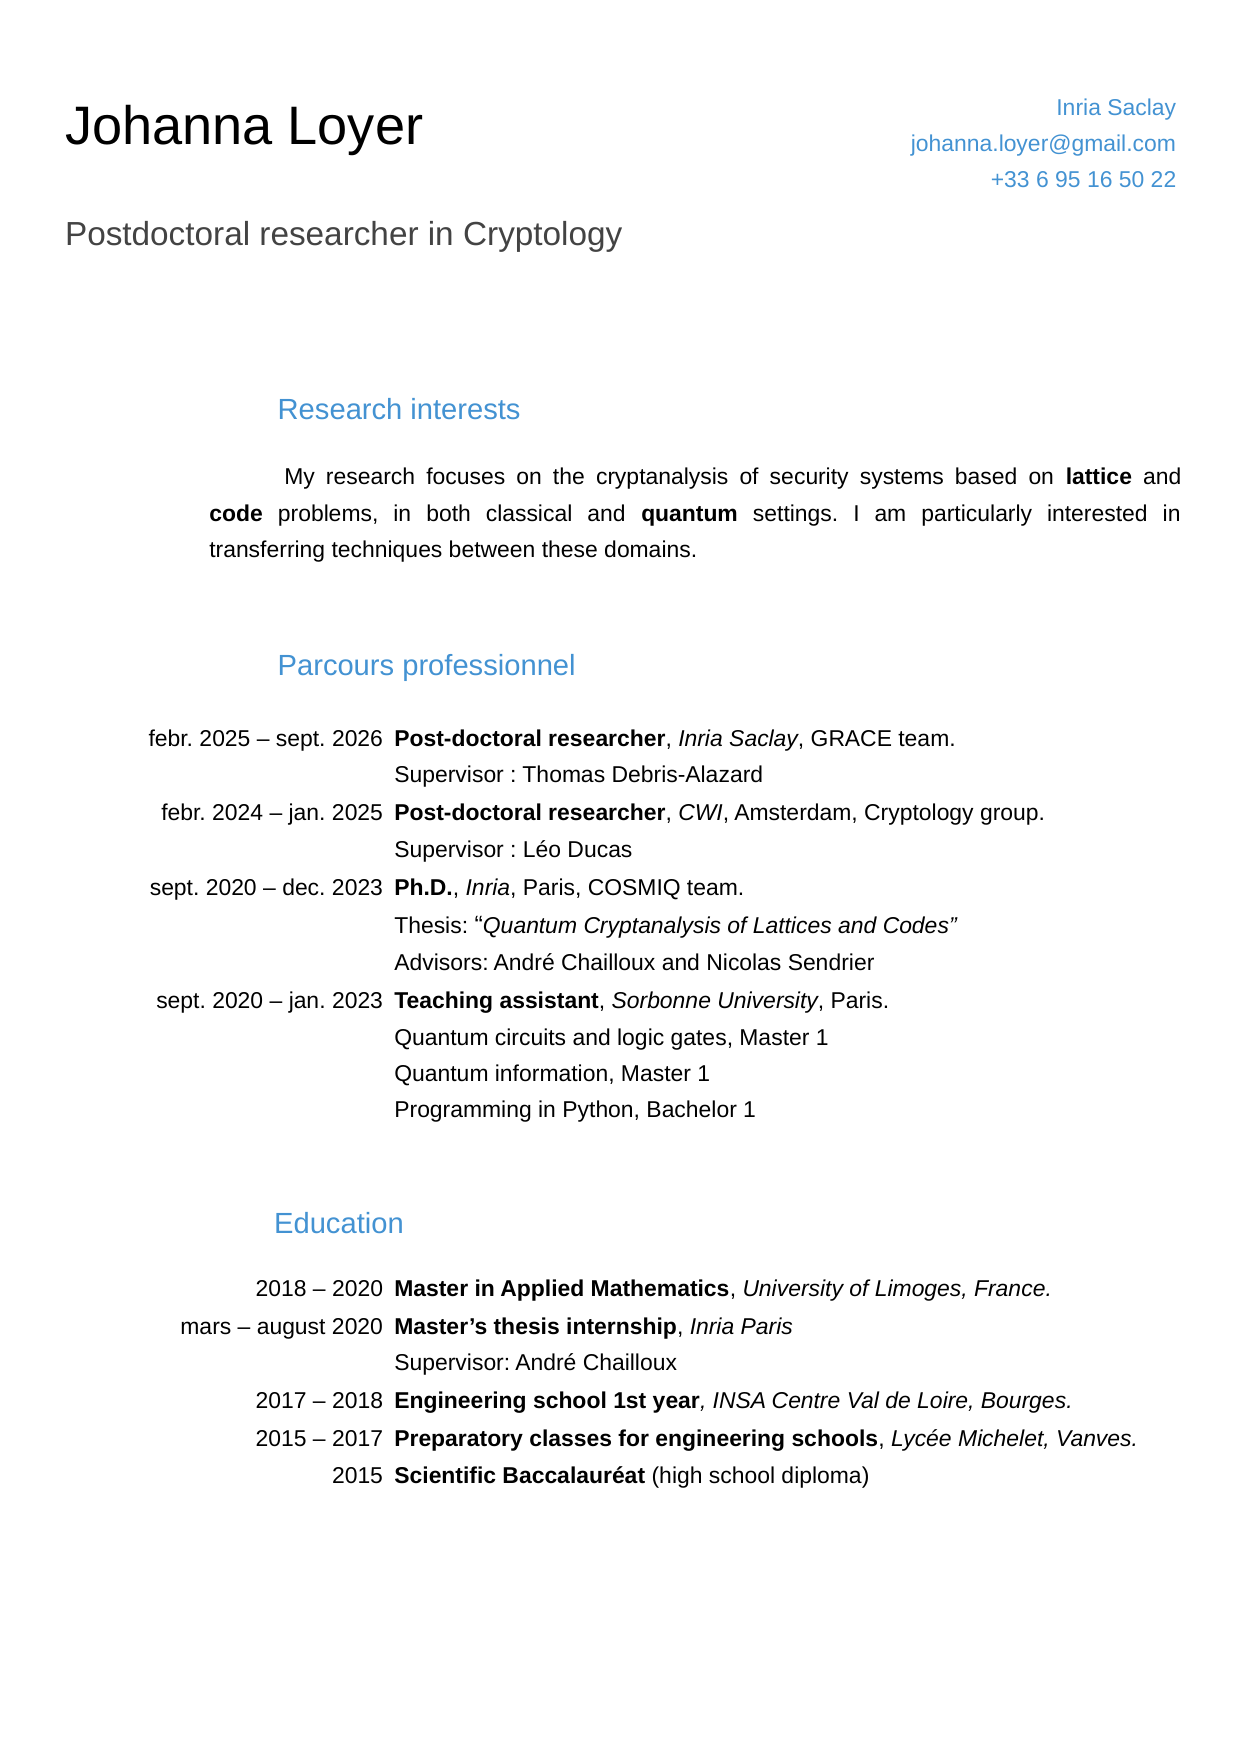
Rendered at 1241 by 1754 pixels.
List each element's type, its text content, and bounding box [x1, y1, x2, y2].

table_cell mars – august 2020 [59, 1307, 388, 1381]
table_cell Ph.D., Inria, Paris, COSMIQ team. Thesis: “Quantum Cryptanalysis of Lattices and Codes” Advisors: André Chailloux and Nicolas Sendrier [388, 868, 1182, 981]
table_header febr. 2025 – sept. 2026 [59, 719, 388, 793]
table_cell febr. 2024 – jan. 2025 [59, 794, 388, 868]
table_cell 2017 – 2018 [59, 1381, 388, 1419]
table_cell Master’s thesis internship, Inria Paris Supervisor: André Chailloux [388, 1307, 1182, 1381]
table_header [713, 88, 888, 316]
table_cell Teaching assistant, Sorbonne University, Paris. Quantum circuits and logic gates, Master 1 Quantum information, Master 1 Programming in Python, Bachelor 1 [388, 981, 1182, 1128]
table_cell 2015 [59, 1457, 388, 1494]
subtitle Research interests [59, 354, 1181, 442]
table_header 2018 – 2020 [59, 1269, 388, 1307]
text Education [59, 1168, 1181, 1256]
table_cell sept. 2020 – dec. 2023 [59, 868, 388, 981]
table_cell 2015 – 2017 [59, 1419, 388, 1457]
table_cell Scientific Baccalauréat (high school diploma) [388, 1457, 1182, 1494]
table_cell Preparatory classes for engineering schools, Lycée Michelet, Vanves. [388, 1419, 1182, 1457]
table_cell Engineering school 1st year, INSA Centre Val de Loire, Bourges. [388, 1381, 1182, 1419]
table_header Inria Saclay johanna.loyer@gmail.com +33 6 95 16 50 22 [888, 88, 1182, 316]
table_header Master in Applied Mathematics, University of Limoges, France. [388, 1269, 1182, 1307]
table_header Johanna Loyer Postdoctoral researcher in Cryptology [59, 88, 713, 316]
subtitle Parcours professionnel [59, 610, 1181, 698]
table_cell sept. 2020 – jan. 2023 [59, 981, 388, 1128]
text My research focuses on the cryptanalysis of security systems based on lattice and code problems, in both classical and quantum settings. I am particularly interested in transferring techniques between these domains. [209, 463, 1181, 562]
table_cell Post-doctoral researcher, CWI, Amsterdam, Cryptology group. Supervisor : Léo Ducas [388, 794, 1182, 868]
table_header Post-doctoral researcher, Inria Saclay, GRACE team. Supervisor : Thomas Debris-Alazard [388, 719, 1182, 793]
